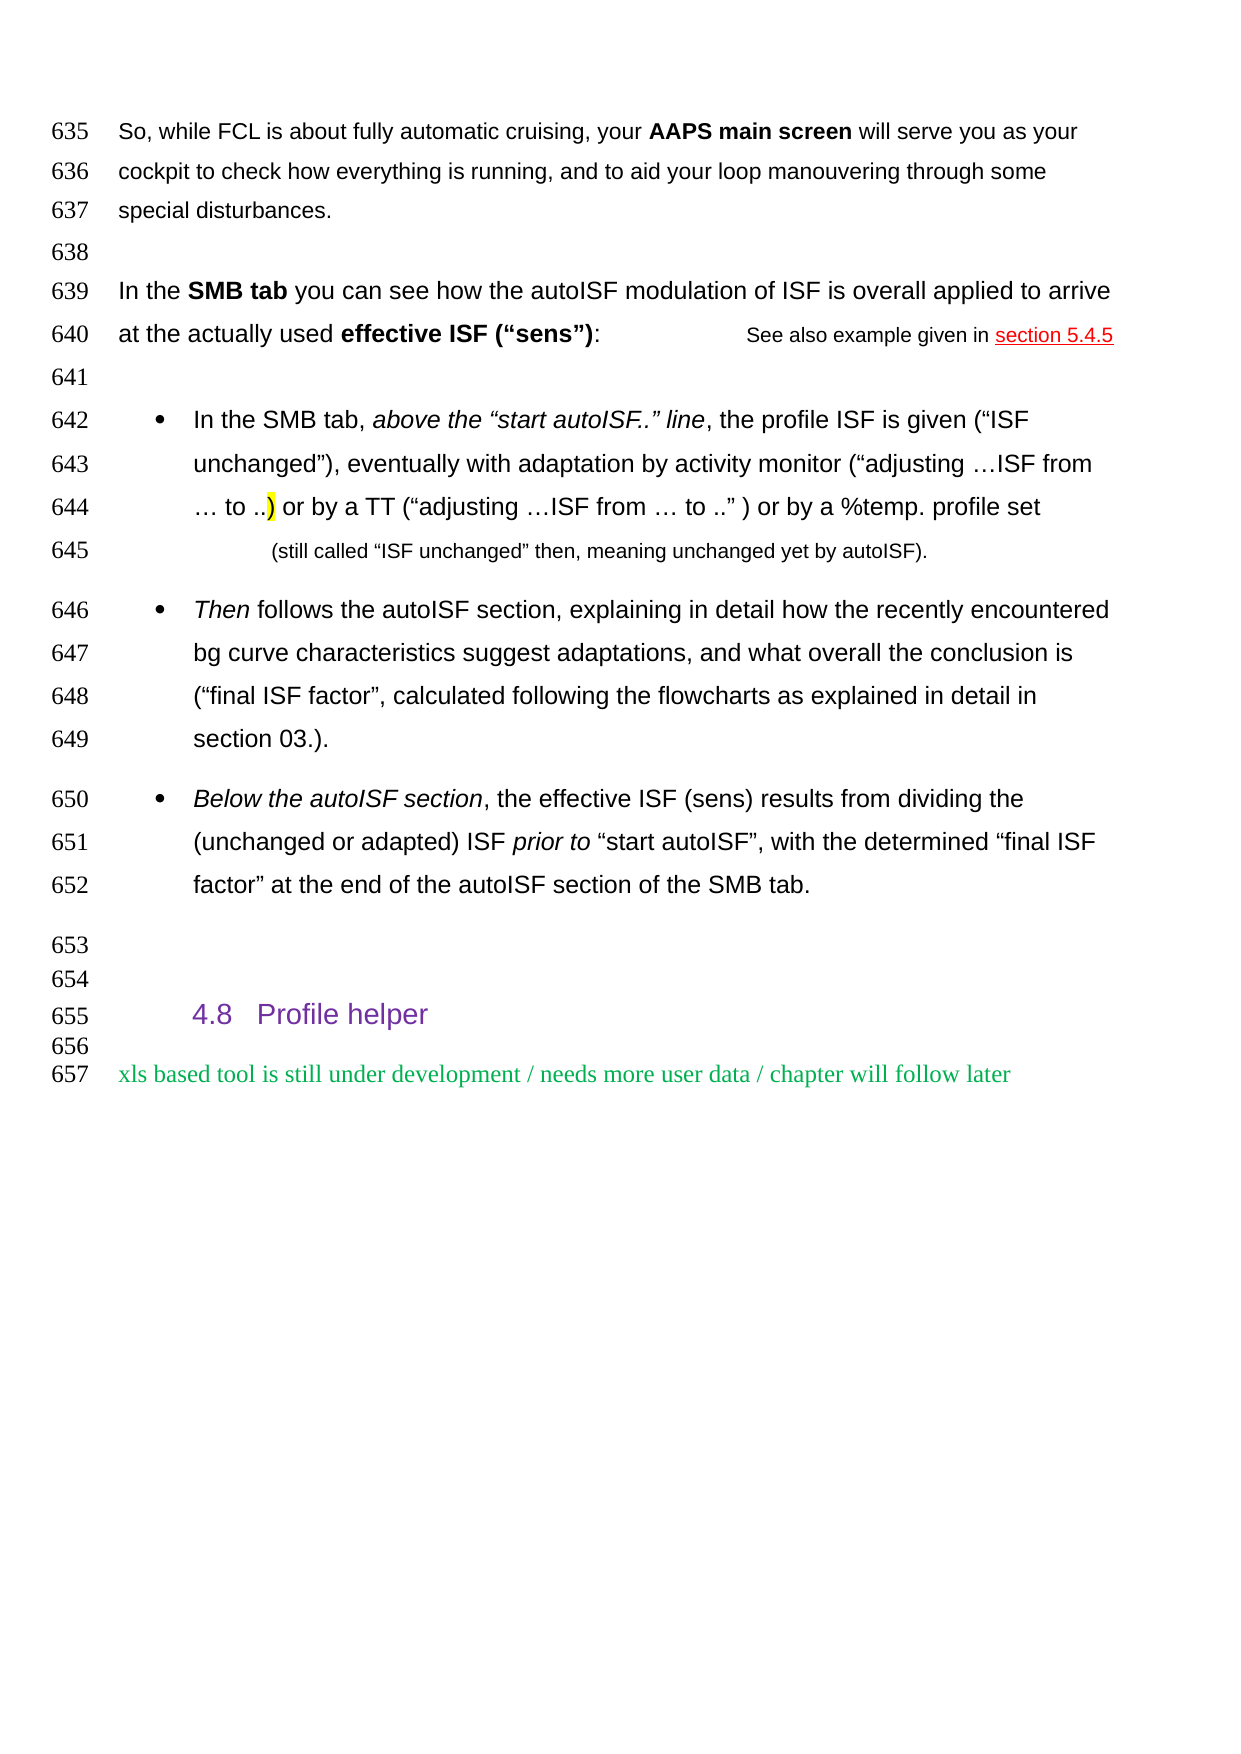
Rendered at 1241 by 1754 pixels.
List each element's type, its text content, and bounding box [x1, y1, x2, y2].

text So, while FCL is about fully automatic cruising, your AAPS main screen will serve you as your cockpit to check how everything is running, and to aid your loop manouvering through some special disturbances. [118, 118, 1122, 223]
list Below the autoISF section, the effective ISF (sens) results from dividing the (unchanged or adapted) ISF prior to “start autoISF”, with the determined “final ISF factor” at the end of the autoISF section of the SMB tab. [156, 784, 1122, 899]
text 4.8 Profile helper [192, 997, 1122, 1031]
list In the SMB tab, above the “start autoISF..” line, the profile ISF is given (“ISF unchanged”), eventually with adaptation by activity monitor (“adjusting …ISF from … to ..) or by a TT (“adjusting …ISF from … to ..” ) or by a %temp. profile set - (still called “ISF unchanged” then, meaning unchanged yet by autoISF). [156, 405, 1122, 564]
text xls based tool is still under development / needs more user data / chapter will follow later [118, 1059, 1122, 1088]
text In the SMB tab you can see how the autoISF modulation of ISF is overall applied to arrive at the actually used effective ISF (“sens”): See also example given in section 5.4.5 [118, 276, 1122, 348]
list Then follows the autoISF section, explaining in detail how the recently encountered bg curve characteristics suggest adaptations, and what overall the conclusion is (“final ISF factor”, calculated following the flowcharts as explained in detail in section 03.). [156, 595, 1122, 753]
